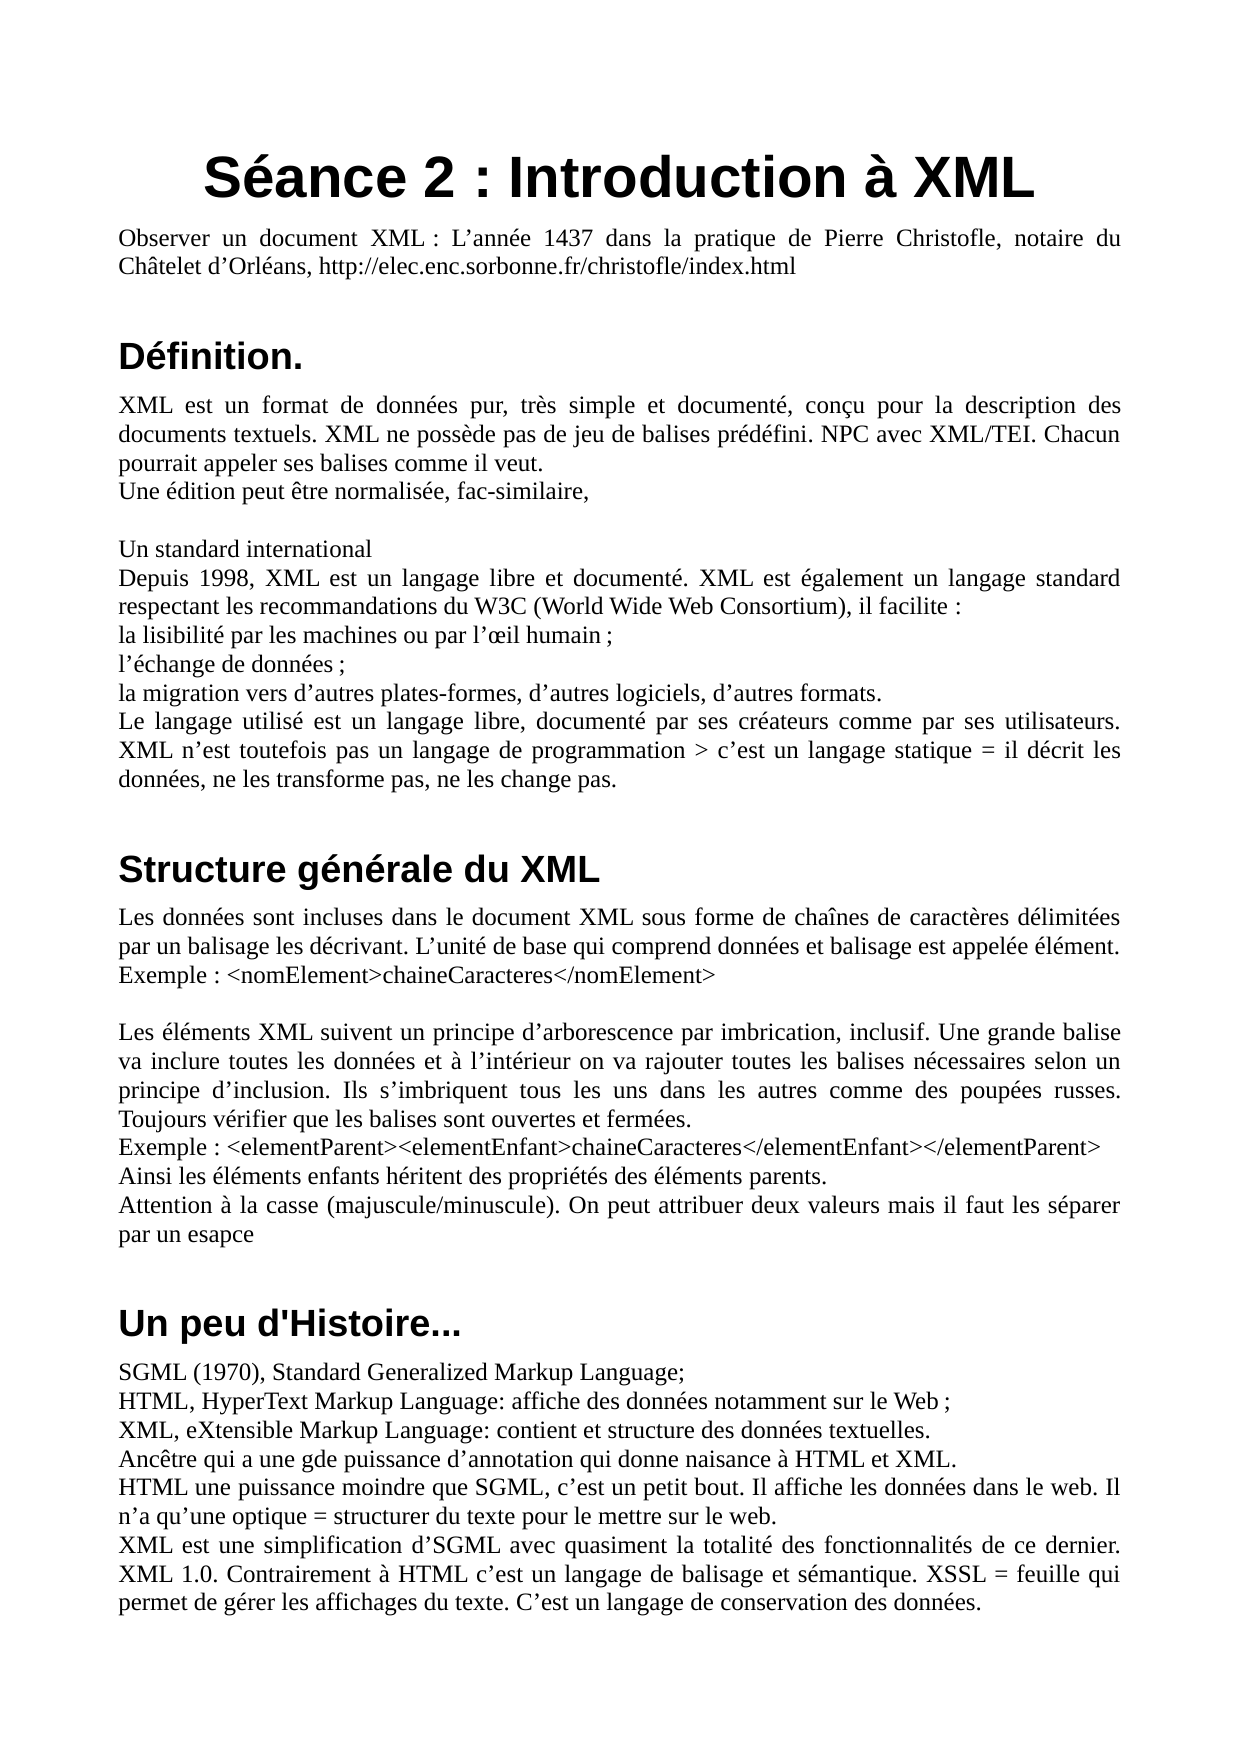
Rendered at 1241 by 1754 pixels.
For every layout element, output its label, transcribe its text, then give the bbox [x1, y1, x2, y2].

text Les données sont incluses dans le document XML sous forme de chaînes de caractères délimitées par un balisage les décrivant. L’unité de base qui comprend données et balisage est appelée élément. [118, 902, 1122, 960]
subtitle Définition. [118, 334, 1122, 378]
subtitle Structure générale du XML [118, 846, 1122, 890]
text la lisibilité par les machines ou par l’œil humain ; [118, 620, 1122, 649]
text XML est une simplification d’SGML avec quasiment la totalité des fonctionnalités de ce dernier. XML 1.0. Contrairement à HTML c’est un langage de balisage et sémantique. XSSL = feuille qui permet de gérer les affichages du texte. C’est un langage de conservation des données. [118, 1530, 1122, 1616]
text Observer un document XML : L’année 1437 dans la pratique de Pierre Christofle, notaire du Châtelet d’Orléans, http://elec.enc.sorbonne.fr/christofle/index.html [118, 223, 1122, 280]
text HTML, HyperText Markup Language: affiche des données notamment sur le Web ; [118, 1386, 1122, 1415]
text Exemple : <elementParent><elementEnfant>chaineCaracteres</elementEnfant></elementParent> [118, 1132, 1122, 1161]
text Depuis 1998, XML est un langage libre et documenté. XML est également un langage standard respectant les recommandations du W3C (World Wide Web Consortium), il facilite : [118, 563, 1122, 620]
text l’échange de données ; [118, 649, 1122, 678]
title Séance 2 : Introduction à XML [118, 143, 1122, 210]
text Attention à la casse (majuscule/minuscule). On peut attribuer deux valeurs mais il faut les séparer par un esapce [118, 1190, 1122, 1247]
text Exemple : <nomElement>chaineCaracteres</nomElement> [118, 960, 1122, 989]
text Ainsi les éléments enfants héritent des propriétés des éléments parents. [118, 1161, 1122, 1190]
text SGML (1970), Standard Generalized Markup Language; [118, 1357, 1122, 1386]
text HTML une puissance moindre que SGML, c’est un petit bout. Il affiche les données dans le web. Il n’a qu’une optique = structurer du texte pour le mettre sur le web. [118, 1472, 1122, 1530]
text Un standard international [118, 534, 1122, 563]
text Une édition peut être normalisée, fac-similaire, [118, 476, 1122, 505]
text Le langage utilisé est un langage libre, documenté par ses créateurs comme par ses utilisateurs. XML n’est toutefois pas un langage de programmation > c’est un langage statique = il décrit les données, ne les transforme pas, ne les change pas. [118, 706, 1122, 793]
text XML, eXtensible Markup Language: contient et structure des données textuelles. [118, 1415, 1122, 1444]
text Les éléments XML suivent un principe d’arborescence par imbrication, inclusif. Une grande balise va inclure toutes les données et à l’intérieur on va rajouter toutes les balises nécessaires selon un principe d’inclusion. Ils s’imbriquent tous les uns dans les autres comme des poupées russes. Toujours vérifier que les balises sont ouvertes et fermées. [118, 1017, 1122, 1132]
text Ancêtre qui a une gde puissance d’annotation qui donne naisance à HTML et XML. [118, 1444, 1122, 1472]
text la migration vers d’autres plates-formes, d’autres logiciels, d’autres formats. [118, 678, 1122, 706]
subtitle Un peu d'Histoire... [118, 1301, 1122, 1345]
text XML est un format de données pur, très simple et documenté, conçu pour la description des documents textuels. XML ne possède pas de jeu de balises prédéfini. NPC avec XML/TEI. Chacun pourrait appeler ses balises comme il veut. [118, 390, 1122, 476]
